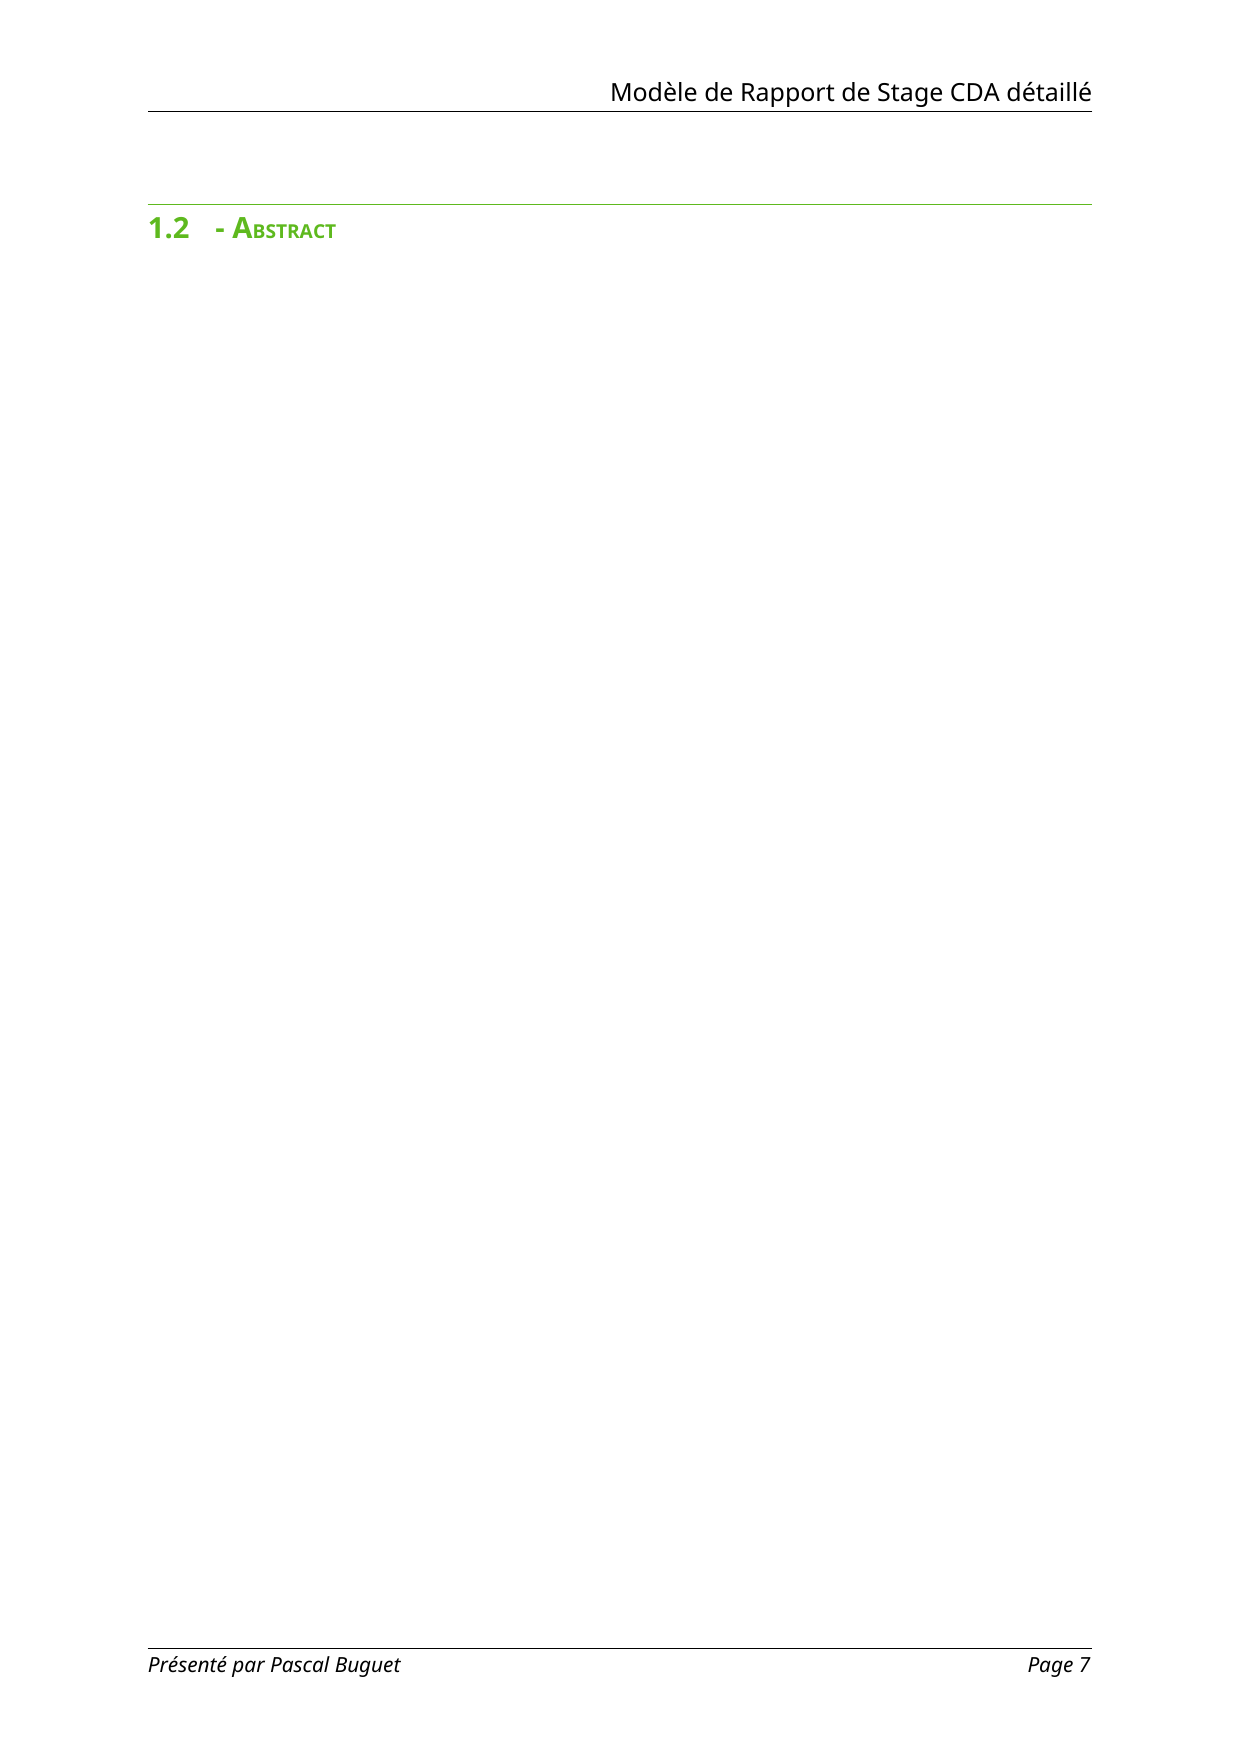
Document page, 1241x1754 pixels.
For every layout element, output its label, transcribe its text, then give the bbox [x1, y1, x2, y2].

subtitle - Abstract [148, 205, 1092, 247]
